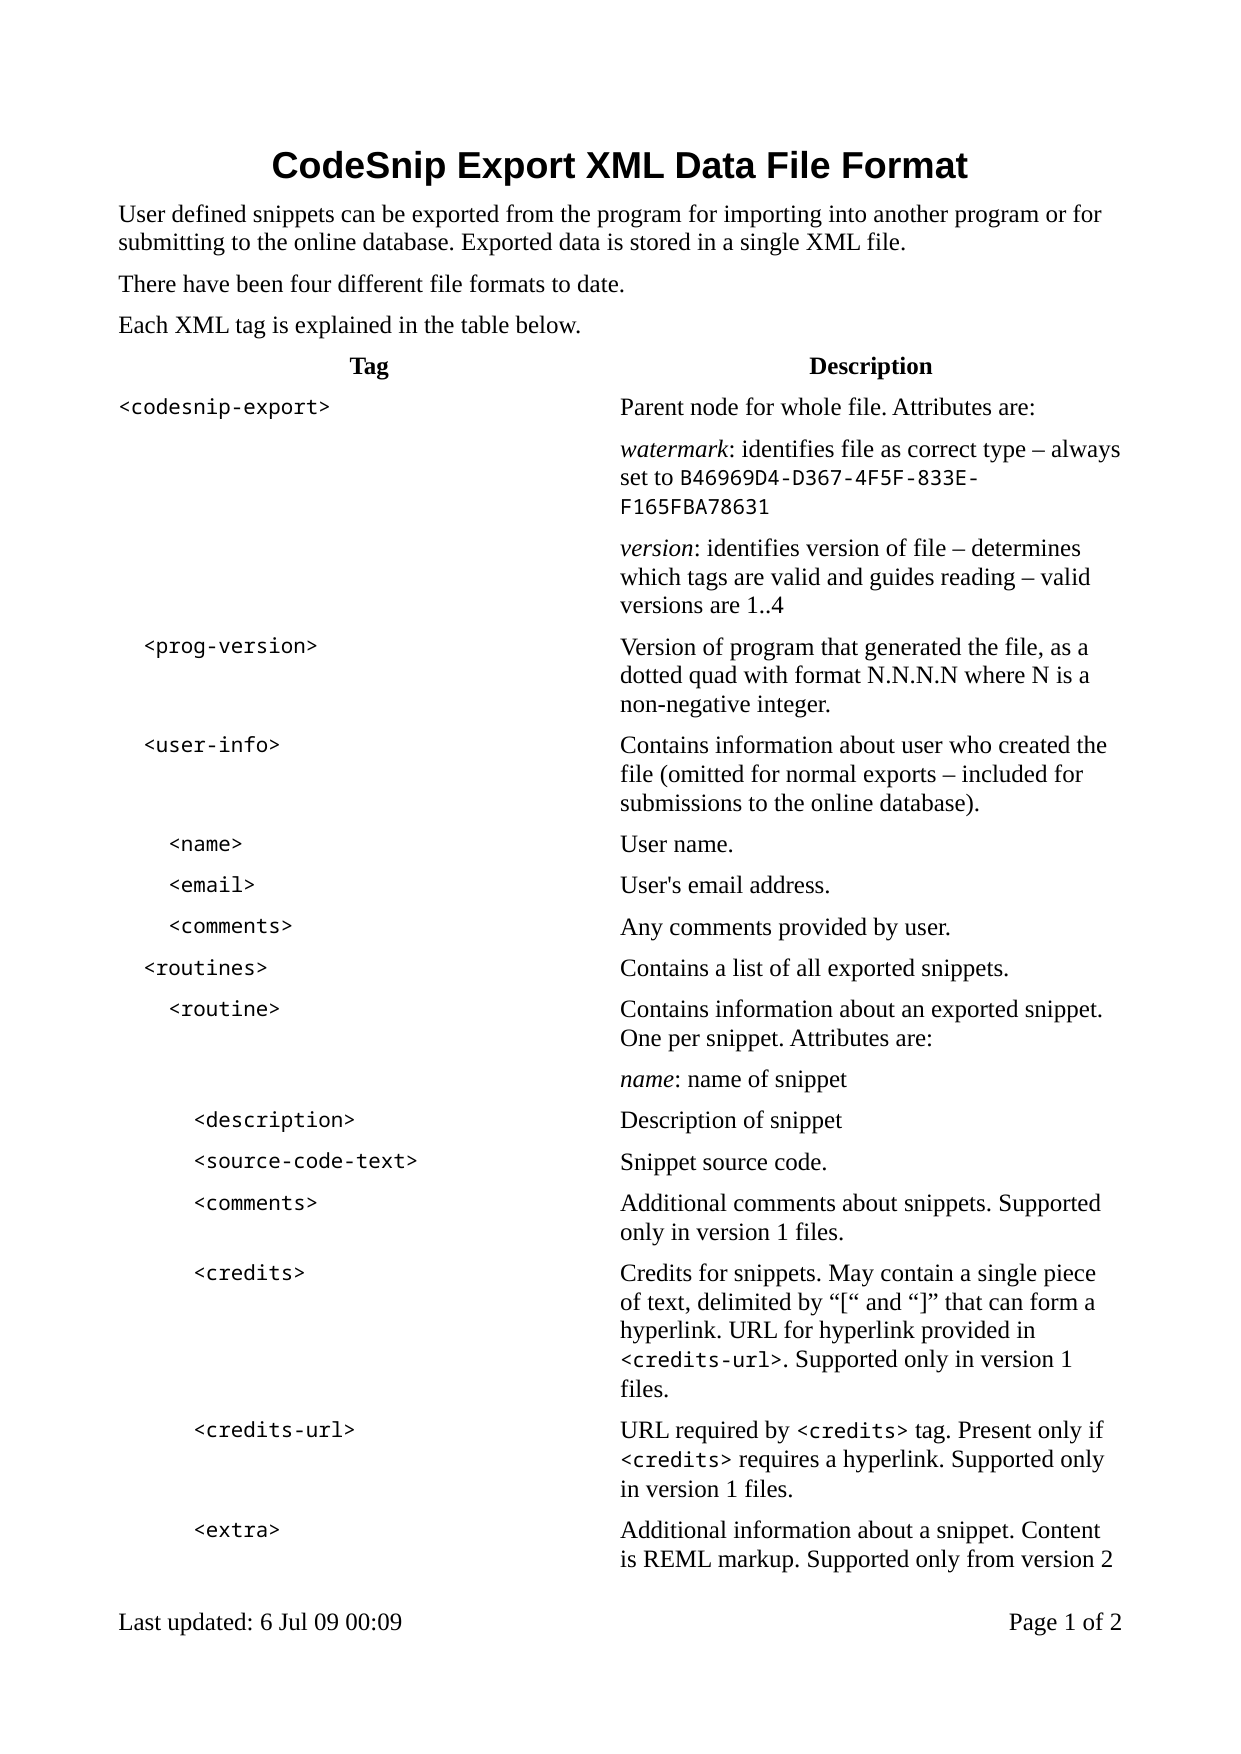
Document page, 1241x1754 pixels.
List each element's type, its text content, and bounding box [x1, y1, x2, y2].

table_header Tag [118, 351, 620, 392]
title CodeSnip Export XML Data File Format [118, 143, 1122, 186]
table_cell Contains information about user who created the file (omitted for normal exports – included for submissions to the online database). [620, 730, 1122, 829]
table_cell User's email address. [620, 870, 1122, 912]
table_cell Description of snippet [620, 1105, 1122, 1147]
table_cell Any comments provided by user. [620, 912, 1122, 953]
table_cell <description> [118, 1105, 620, 1147]
table_cell <extra> [118, 1515, 620, 1573]
table_cell User name. [620, 829, 1122, 870]
text User defined snippets can be exported from the program for importing into another program or for submitting to the online database. Exported data is stored in a single XML file. [118, 199, 1122, 256]
table_cell <name> [118, 829, 620, 870]
table_cell URL required by <credits> tag. Present only if <credits> requires a hyperlink. Supported only in version 1 files. [620, 1415, 1122, 1515]
table_cell <comments> [118, 912, 620, 953]
table_cell <user-info> [118, 730, 620, 829]
table_cell Additional comments about snippets. Supported only in version 1 files. [620, 1188, 1122, 1258]
table_cell <email> [118, 870, 620, 912]
table_cell Parent node for whole file. Attributes are: watermark: identifies file as correct type – always set to B46969D4-D367-4F5F-833E-F165FBA78631 version: identifies version of file – determines which tags are valid and guides reading – valid versions are 1..4 [620, 393, 1122, 632]
table_cell Credits for snippets. May contain a single piece of text, delimited by “[“ and “]” that can form a hyperlink. URL for hyperlink provided in <credits-url>. Supported only in version 1 files. [620, 1258, 1122, 1415]
table_header Description [620, 351, 1122, 392]
table_cell <comments> [118, 1188, 620, 1258]
table_cell Contains information about an exported snippet. One per snippet. Attributes are: name: name of snippet [620, 994, 1122, 1105]
text There have been four different file formats to date. [118, 269, 1122, 297]
table_cell <codesnip-export> [118, 393, 620, 632]
table_cell Contains a list of all exported snippets. [620, 953, 1122, 994]
table_cell Additional information about a snippet. Content is REML markup. Supported only from version 2 [620, 1515, 1122, 1573]
table_cell <credits> [118, 1258, 620, 1415]
table_cell <credits-url> [118, 1415, 620, 1515]
text Each XML tag is explained in the table below. [118, 310, 1122, 339]
table_cell Version of program that generated the file, as a dotted quad with format N.N.N.N where N is a non-negative integer. [620, 632, 1122, 730]
table_cell <routines> [118, 953, 620, 994]
table_cell Snippet source code. [620, 1147, 1122, 1188]
table_cell <source-code-text> [118, 1147, 620, 1188]
table_cell <routine> [118, 994, 620, 1105]
table_cell <prog-version> [118, 632, 620, 730]
